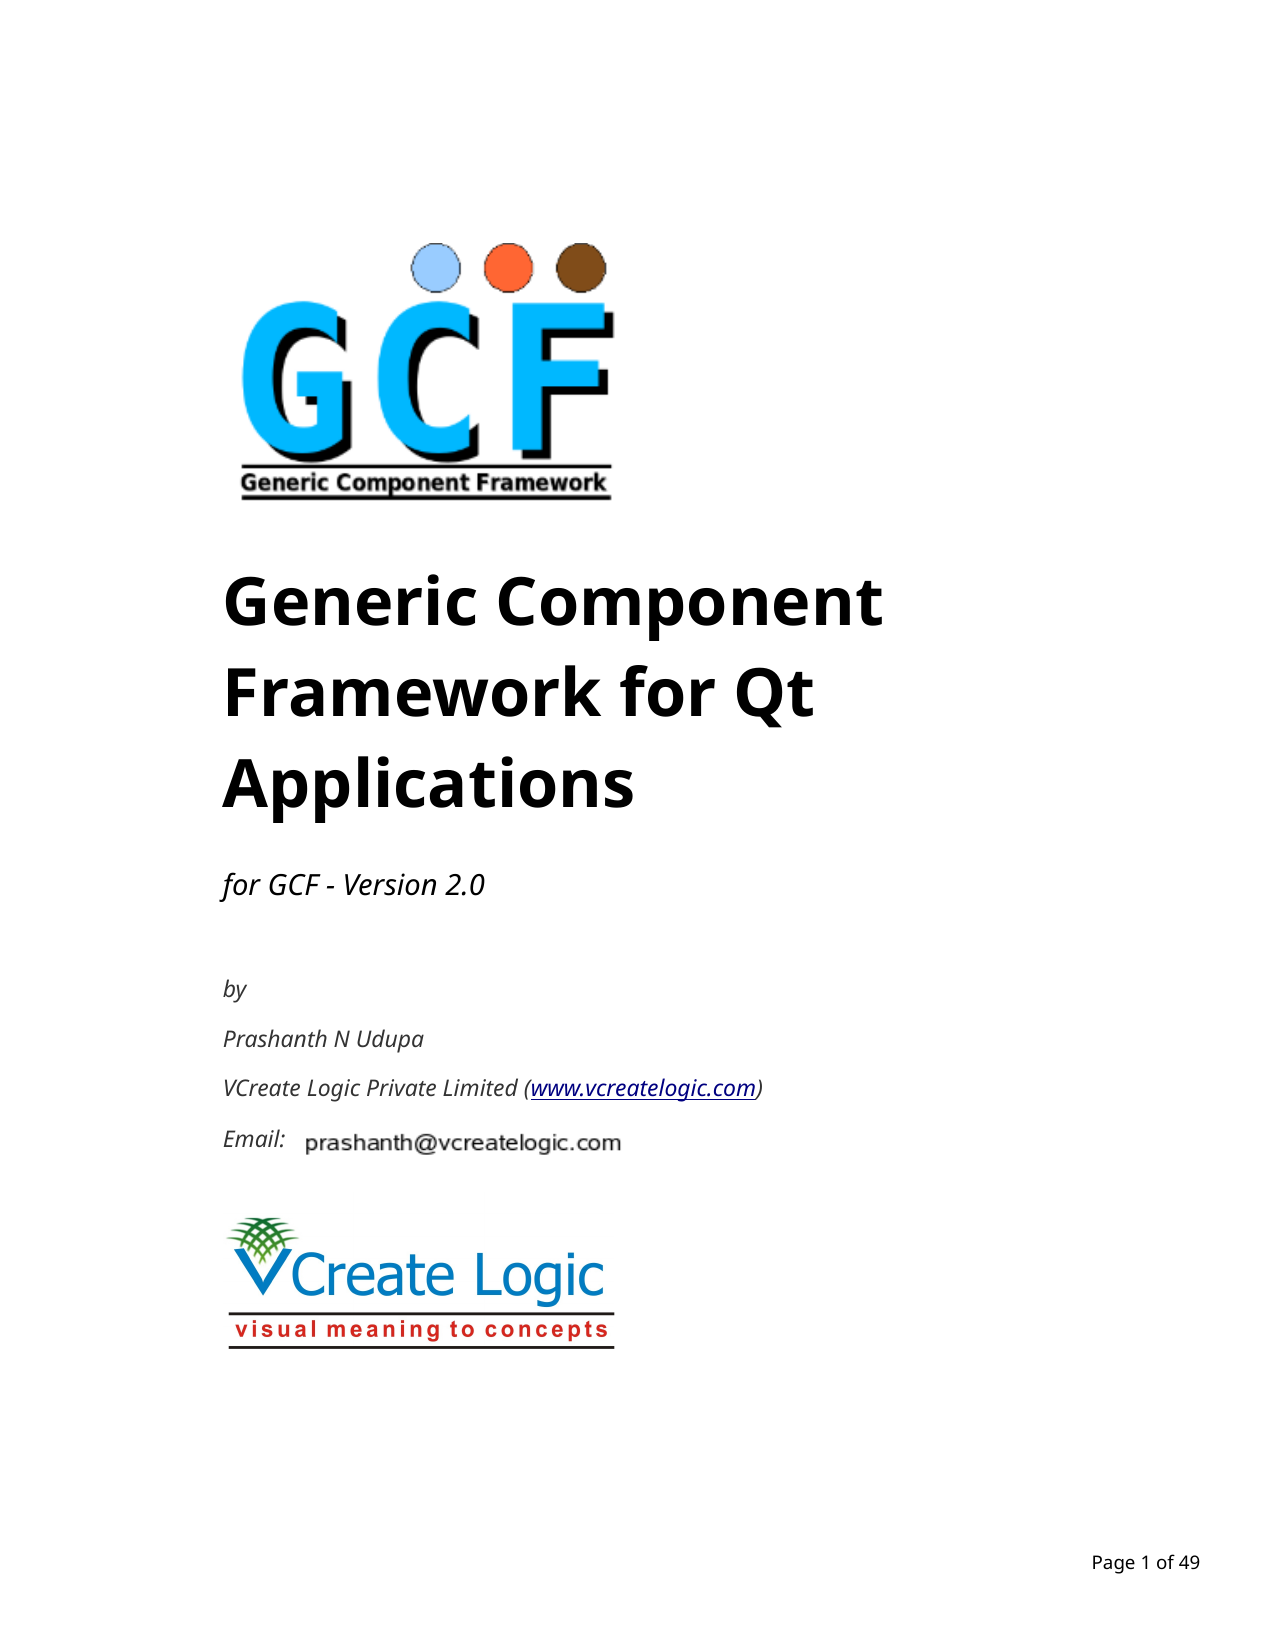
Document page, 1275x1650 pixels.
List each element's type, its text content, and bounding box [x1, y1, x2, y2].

text [667, 1122, 1200, 1174]
text Prashanth N Udupa [223, 1023, 1200, 1054]
text by [223, 973, 1200, 1005]
picture [222, 243, 635, 517]
text VCreate Logic Private Limited (www.vcreatelogic.com) [223, 1072, 1200, 1103]
picture [222, 1192, 615, 1349]
picture [291, 1121, 667, 1174]
subtitle for GCF - Version 2.0 [223, 864, 1200, 904]
title Generic Component Framework for Qt Applications [223, 554, 1200, 827]
text Email: [223, 1122, 291, 1174]
